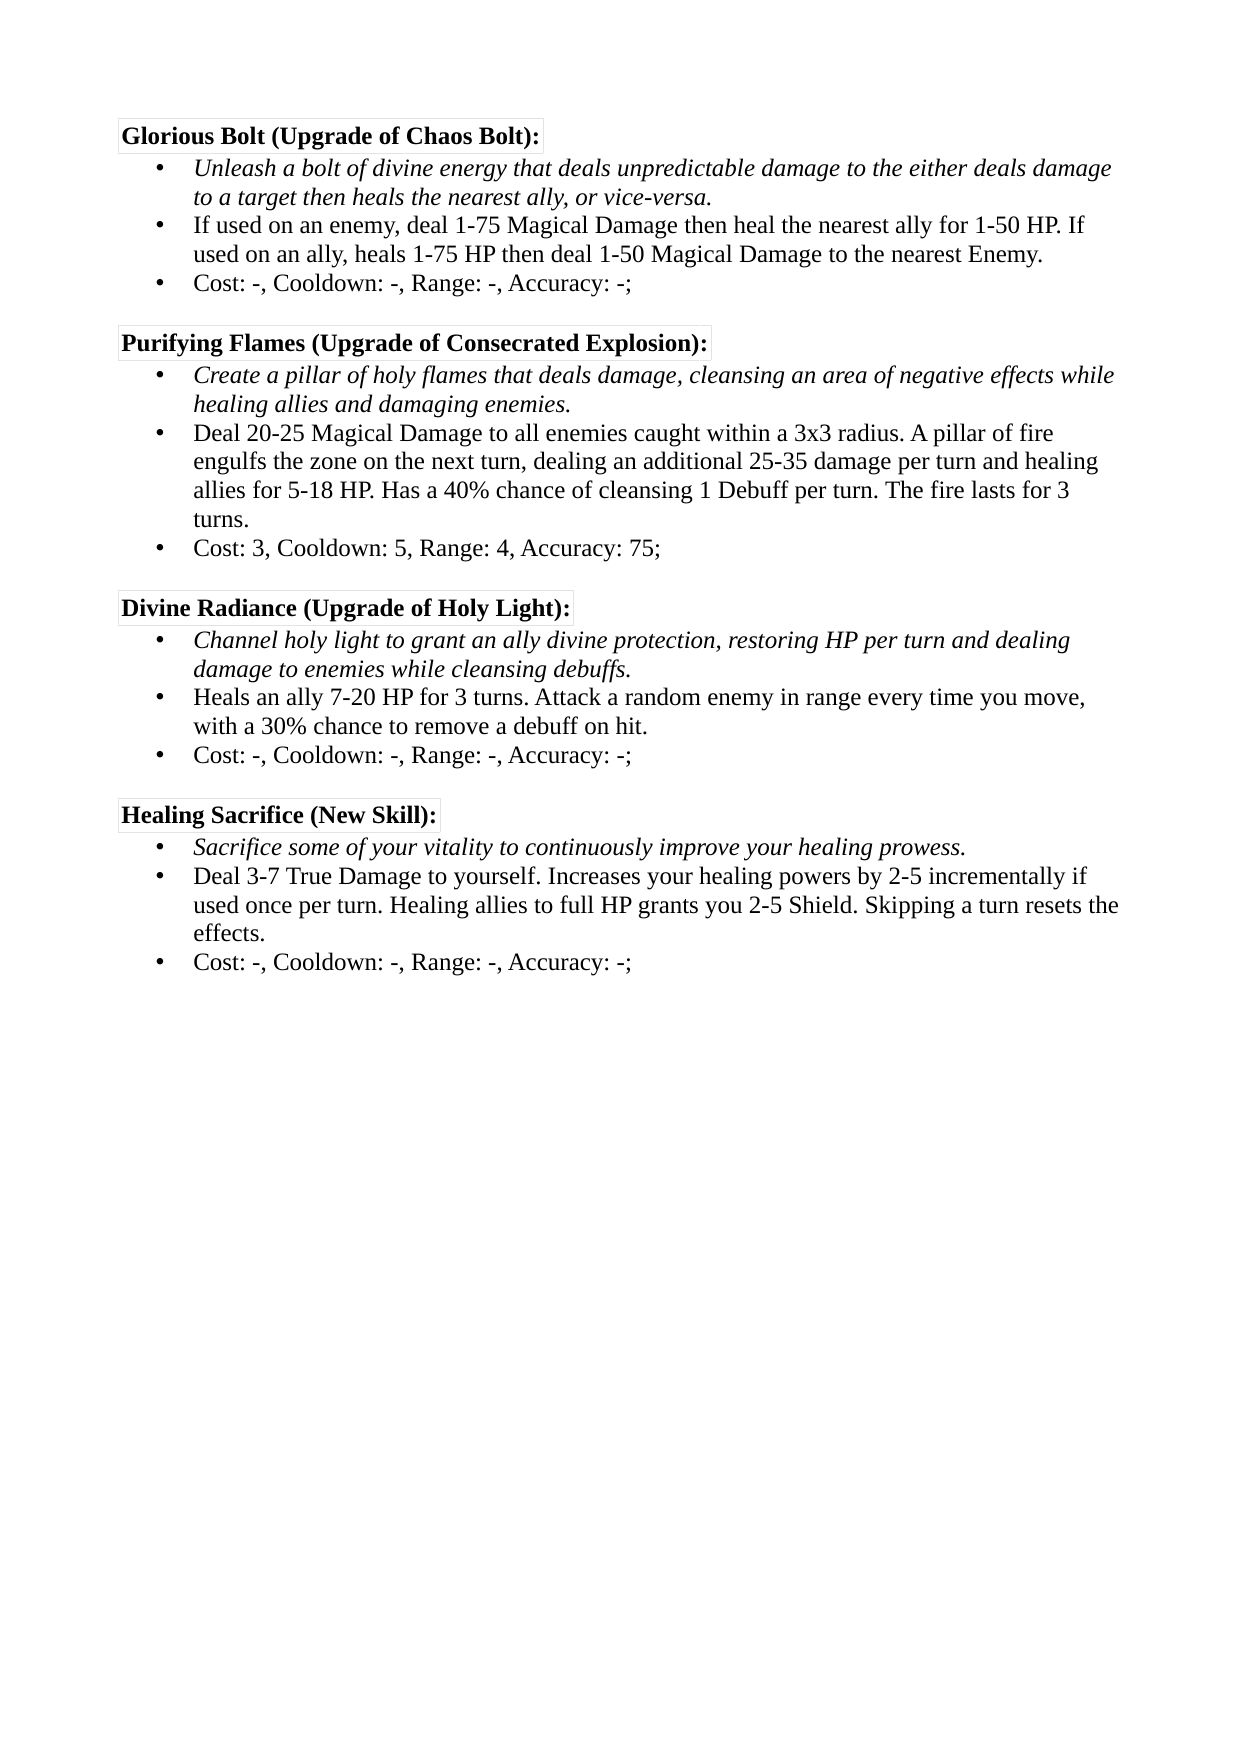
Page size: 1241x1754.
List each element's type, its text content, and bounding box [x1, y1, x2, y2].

list Cost: -, Cooldown: -, Range: -, Accuracy: -; [156, 740, 1122, 769]
list Cost: 3, Cooldown: 5, Range: 4, Accuracy: 75; [156, 533, 1122, 561]
list Cost: -, Cooldown: -, Range: -, Accuracy: -; [156, 947, 1122, 976]
list Channel holy light to grant an ally divine protection, restoring HP per turn and dealing damage to enemies while cleansing debuffs. [156, 625, 1122, 682]
text [712, 325, 1122, 360]
text Healing Sacrifice (New Skill): [119, 799, 440, 832]
list Sacrifice some of your vitality to continuously improve your healing prowess. [156, 832, 1122, 861]
list Deal 3-7 True Damage to yourself. Increases your healing powers by 2-5 incrementally if used once per turn. Healing allies to full HP grants you 2-5 Shield. Skipping a turn resets the effects. [156, 861, 1122, 947]
list Deal 20-25 Magical Damage to all enemies caught within a 3x3 radius. A pillar of fire engulfs the zone on the next turn, dealing an additional 25-35 damage per turn and healing allies for 5-18 HP. Has a 40% chance of cleansing 1 Debuff per turn. The fire lasts for 3 turns. [156, 418, 1122, 533]
text [574, 590, 1122, 625]
list Heals an ally 7-20 HP for 3 turns. Attack a random enemy in range every time you move, with a 30% chance to remove a debuff on hit. [156, 682, 1122, 740]
list Create a pillar of holy flames that deals damage, cleansing an area of negative effects while healing allies and damaging enemies. [156, 360, 1122, 418]
text Glorious Bolt (Upgrade of Chaos Bolt): [119, 119, 543, 153]
text Purifying Flames (Upgrade of Consecrated Explosion): [119, 326, 711, 360]
list Cost: -, Cooldown: -, Range: -, Accuracy: -; [156, 268, 1122, 297]
list Unleash a bolt of divine energy that deals unpredictable damage to the either deals damage to a target then heals the nearest ally, or vice-versa. [156, 153, 1122, 210]
text Divine Radiance (Upgrade of Holy Light): [119, 591, 573, 625]
list If used on an enemy, deal 1-75 Magical Damage then heal the nearest ally for 1-50 HP. If used on an ally, heals 1-75 HP then deal 1-50 Magical Damage to the nearest Enemy. [156, 210, 1122, 268]
text [441, 797, 1122, 832]
text [544, 118, 1122, 153]
